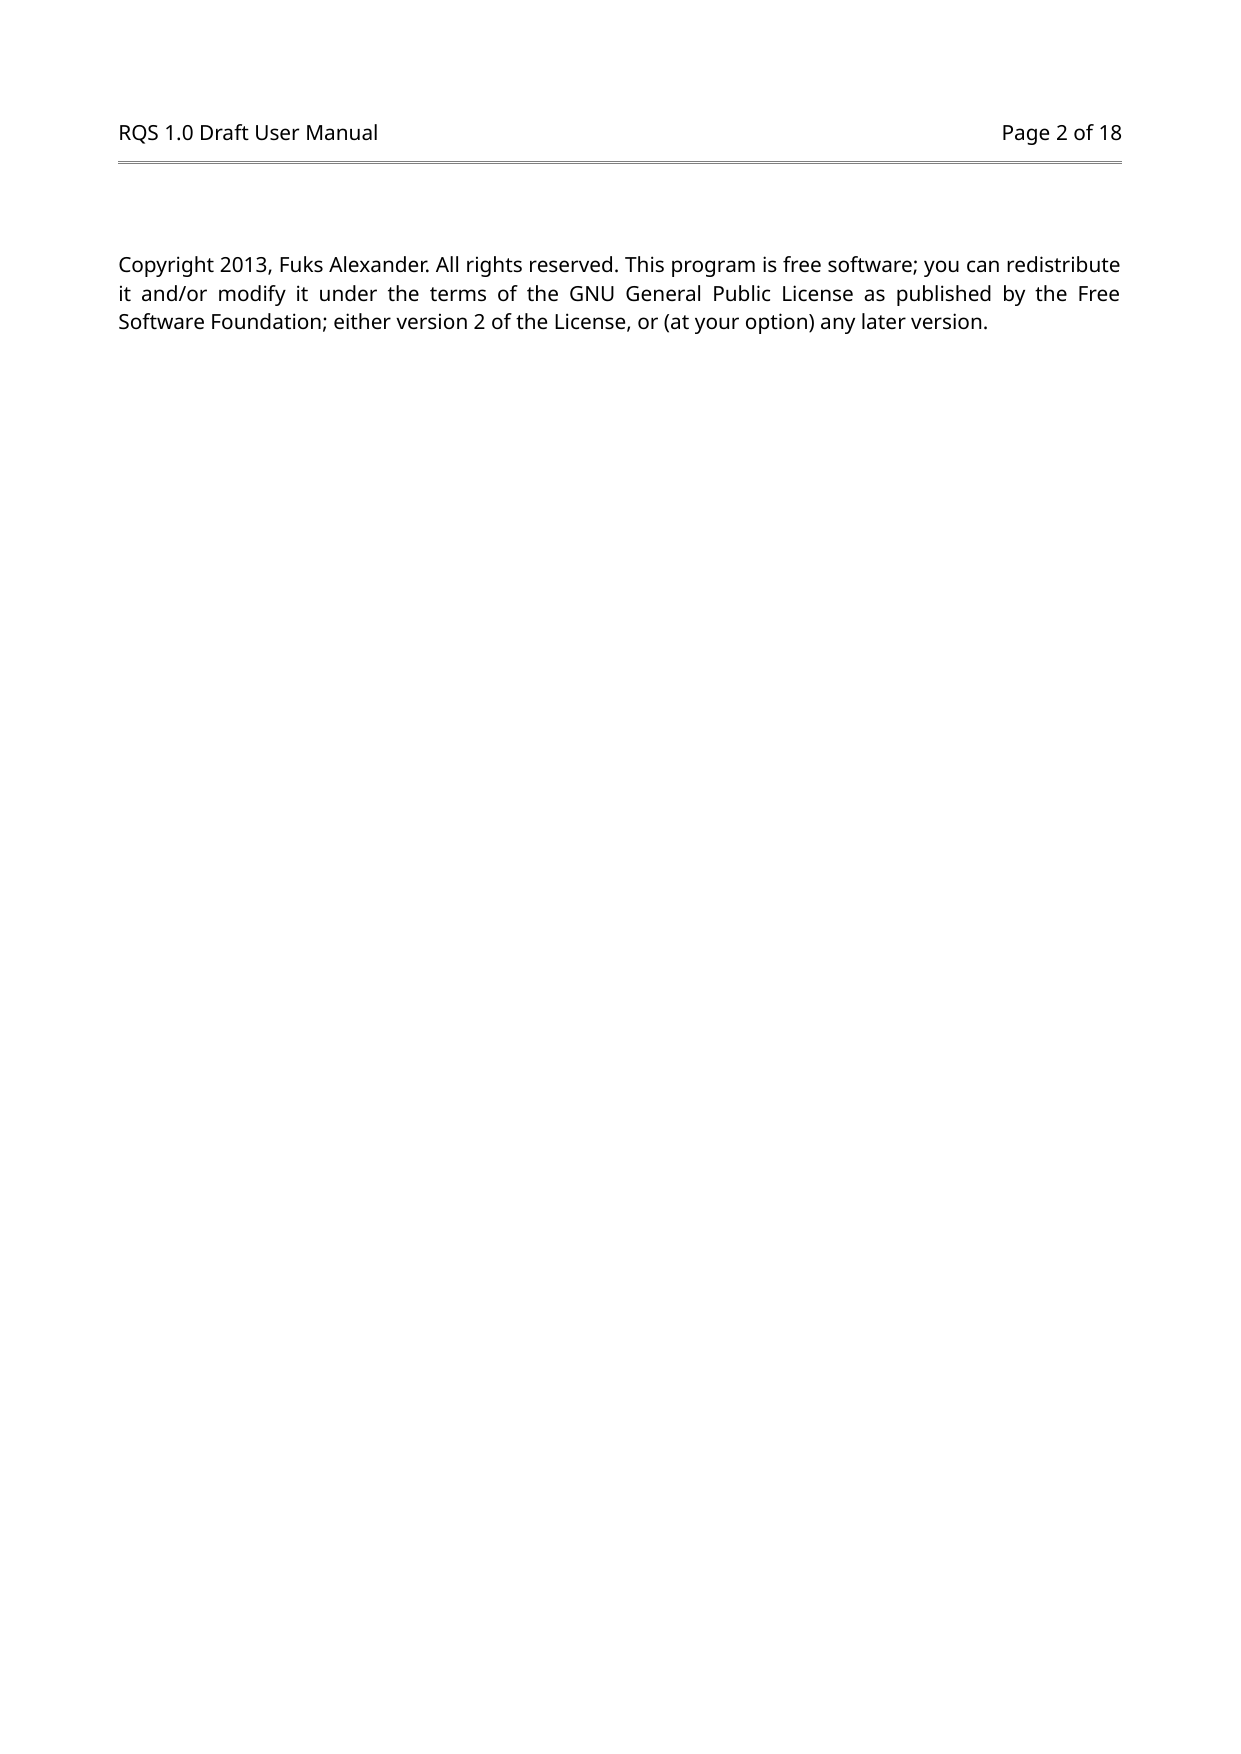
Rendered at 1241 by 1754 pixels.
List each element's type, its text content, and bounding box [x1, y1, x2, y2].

text Copyright 2013, Fuks Alexander. All rights reserved. This program is free software; you can redistribute it and/or modify it under the terms of the GNU General Public License as published by the Free Software Foundation; either version 2 of the License, or (at your option) any later version. [118, 251, 1122, 336]
